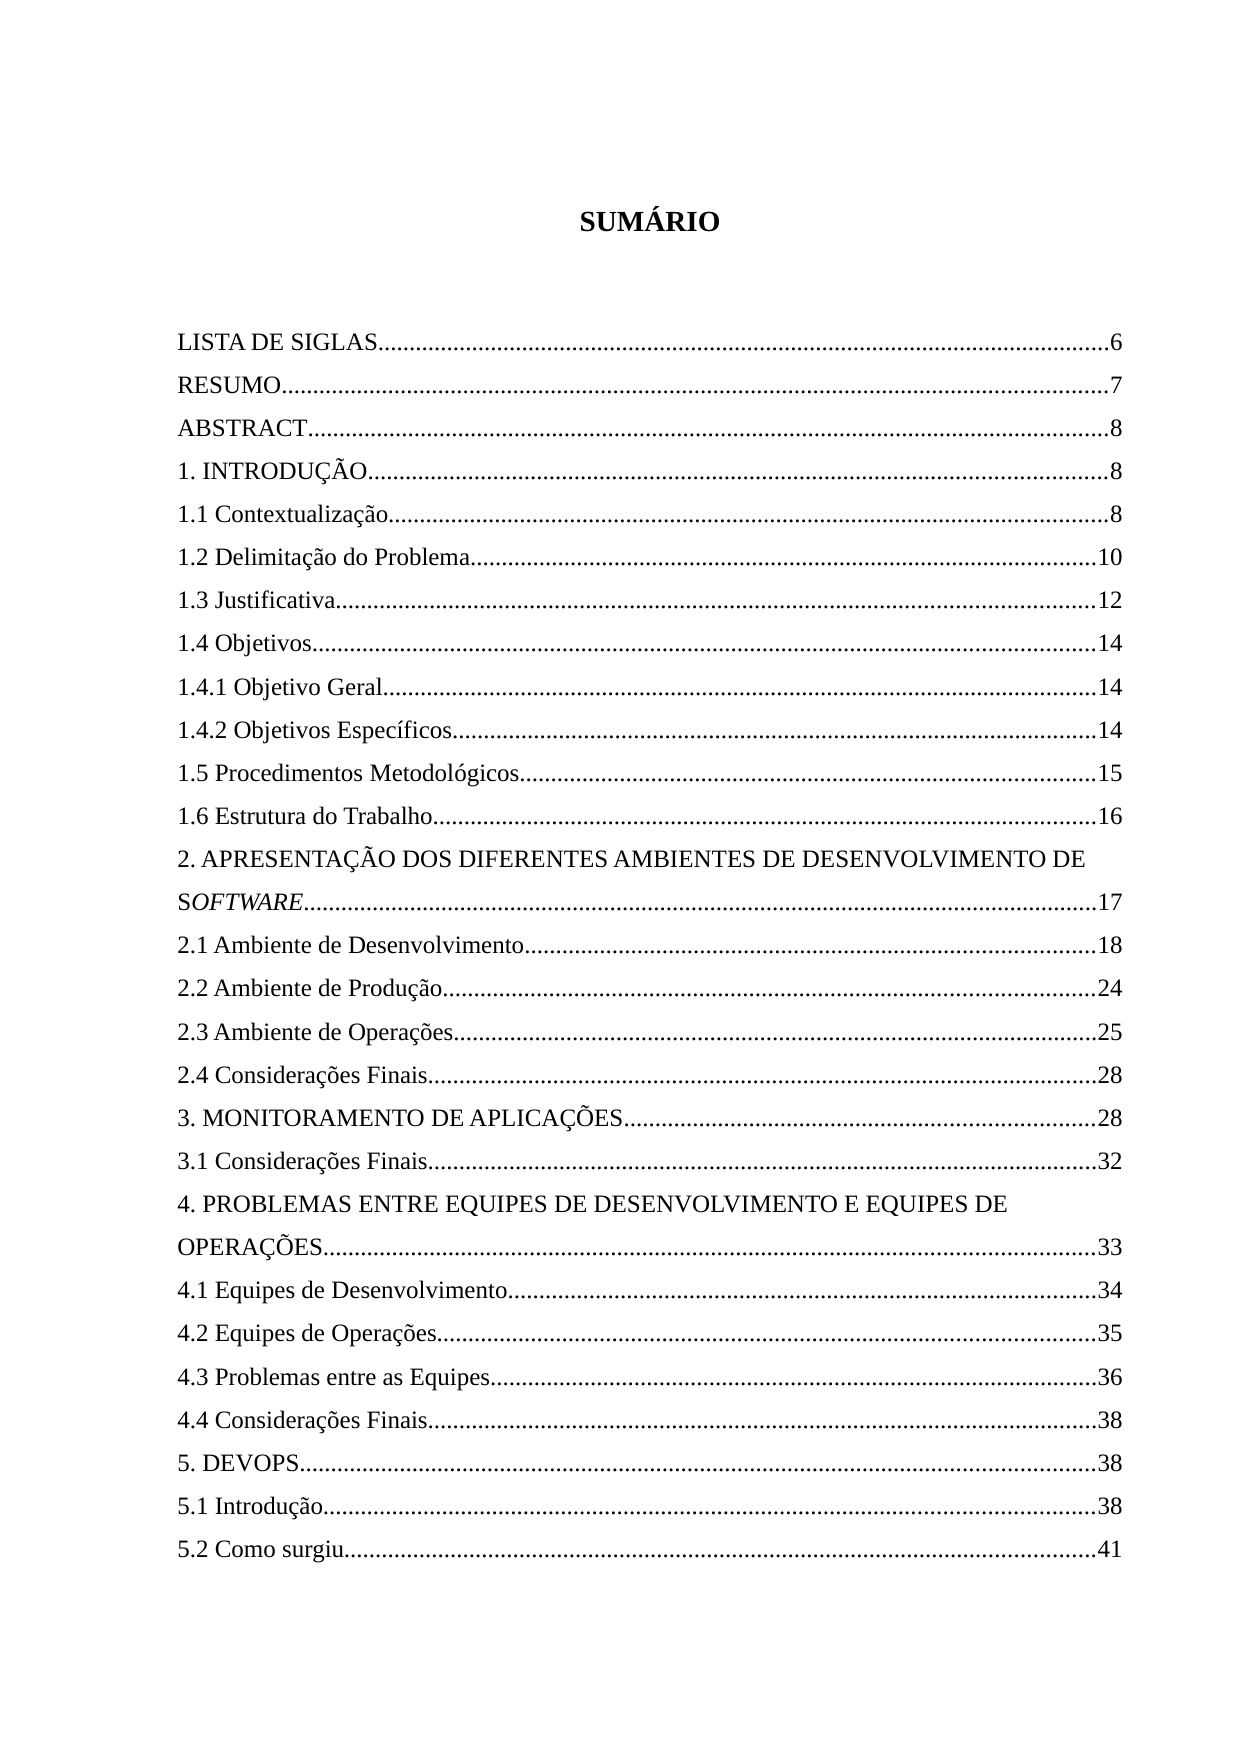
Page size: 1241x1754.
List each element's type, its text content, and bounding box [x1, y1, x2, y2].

text 5. DEVOPS 38 [177, 1448, 1122, 1477]
text 3.1 Considerações Finais 32 [177, 1146, 1122, 1175]
text 2.1 Ambiente de Desenvolvimento 18 [177, 930, 1122, 959]
text 2. APRESENTAÇÃO DOS DIFERENTES AMBIENTES DE DESENVOLVIMENTO DE SOFTWARE 17 [177, 844, 1122, 916]
text 1. INTRODUÇÃO 8 [177, 456, 1122, 485]
text 4.2 Equipes de Operações 35 [177, 1318, 1122, 1347]
text 3. MONITORAMENTO DE APLICAÇÕES 28 [177, 1103, 1122, 1132]
text 1.6 Estrutura do Trabalho 16 [177, 801, 1122, 830]
text 1.5 Procedimentos Metodológicos 15 [177, 758, 1122, 787]
text 1.4.1 Objetivo Geral 14 [177, 672, 1122, 700]
text 2.2 Ambiente de Produção 24 [177, 973, 1122, 1002]
text 5.1 Introdução 38 [177, 1491, 1122, 1520]
text 2.3 Ambiente de Operações 25 [177, 1017, 1122, 1045]
text 4.3 Problemas entre as Equipes 36 [177, 1362, 1122, 1390]
text LISTA DE SIGLAS 6 [177, 327, 1122, 355]
text RESUMO 7 [177, 370, 1122, 398]
text 2.4 Considerações Finais 28 [177, 1060, 1122, 1088]
text 1.4.2 Objetivos Específicos 14 [177, 715, 1122, 743]
subtitle SUMÁRIO [177, 204, 1122, 238]
text 5.2 Como surgiu 41 [177, 1534, 1122, 1563]
text 1.4 Objetivos 14 [177, 628, 1122, 657]
text ABSTRACT 8 [177, 413, 1122, 442]
text 1.1 Contextualização 8 [177, 499, 1122, 528]
text 1.3 Justificativa 12 [177, 585, 1122, 614]
text 4.1 Equipes de Desenvolvimento 34 [177, 1275, 1122, 1304]
text 1.2 Delimitação do Problema 10 [177, 542, 1122, 571]
text 4. PROBLEMAS ENTRE EQUIPES DE DESENVOLVIMENTO E EQUIPES DE OPERAÇÕES 33 [177, 1189, 1122, 1261]
text 4.4 Considerações Finais 38 [177, 1405, 1122, 1433]
